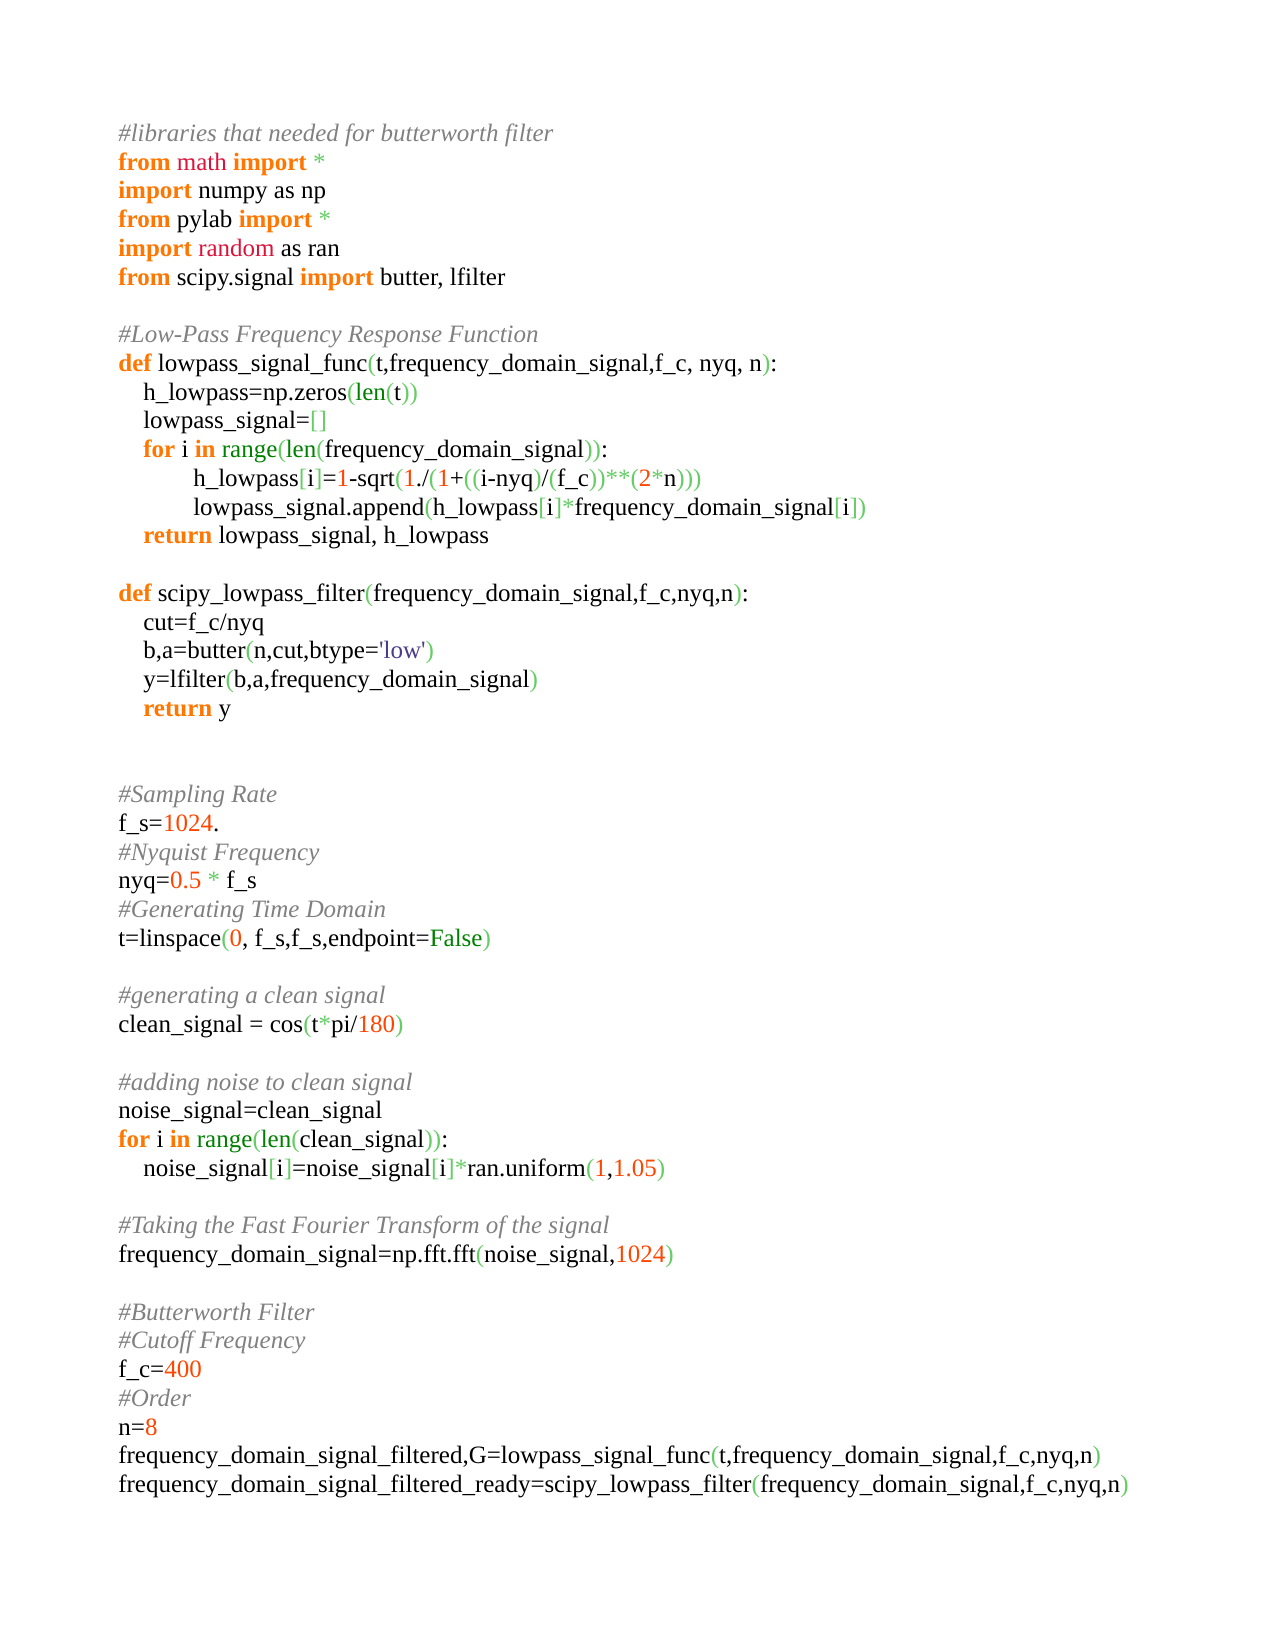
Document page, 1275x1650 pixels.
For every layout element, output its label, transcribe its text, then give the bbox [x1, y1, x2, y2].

text return lowpass_signal, h_lowpass [118, 521, 1157, 549]
text clean_signal = cos(t*pi/180) [118, 1009, 1157, 1038]
text import numpy as np [118, 176, 1157, 204]
text noise_signal=clean_signal [118, 1096, 1157, 1124]
text #Cutoff Frequency [118, 1326, 1157, 1354]
text from math import * [118, 147, 1157, 176]
text for i in range(len(frequency_domain_signal)): [118, 434, 1157, 463]
text nyq=0.5 * f_s [118, 866, 1157, 894]
text f_c=400 [118, 1354, 1157, 1383]
text #Order [118, 1383, 1157, 1412]
text from scipy.signal import butter, lfilter [118, 262, 1157, 291]
text from pylab import * [118, 204, 1157, 233]
text b,a=butter(n,cut,btype='low') [118, 636, 1157, 664]
text import random as ran [118, 233, 1157, 262]
text cut=f_c/nyq [118, 607, 1157, 636]
text #adding noise to clean signal [118, 1067, 1157, 1096]
text return y [118, 693, 1157, 722]
text y=lfilter(b,a,frequency_domain_signal) [118, 664, 1157, 693]
text t=linspace(0, f_s,f_s,endpoint=False) [118, 923, 1157, 952]
text n=8 [118, 1412, 1157, 1441]
text f_s=1024. [118, 808, 1157, 837]
text lowpass_signal=[] [118, 406, 1157, 434]
text #libraries that needed for butterworth filter [118, 118, 1157, 147]
text frequency_domain_signal=np.fft.fft(noise_signal,1024) [118, 1239, 1157, 1268]
text for i in range(len(clean_signal)): [118, 1124, 1157, 1153]
text frequency_domain_signal_filtered_ready=scipy_lowpass_filter(frequency_domain_signal,f_c,nyq,n) [118, 1469, 1157, 1498]
text noise_signal[i]=noise_signal[i]*ran.uniform(1,1.05) [118, 1153, 1157, 1182]
text #Butterworth Filter [118, 1297, 1157, 1326]
text #Generating Time Domain [118, 894, 1157, 923]
text def scipy_lowpass_filter(frequency_domain_signal,f_c,nyq,n): [118, 578, 1157, 607]
text #Sampling Rate [118, 779, 1157, 808]
text lowpass_signal.append(h_lowpass[i]*frequency_domain_signal[i]) [118, 492, 1157, 521]
text h_lowpass[i]=1-sqrt(1./(1+((i-nyq)/(f_c))**(2*n))) [118, 463, 1157, 492]
text h_lowpass=np.zeros(len(t)) [118, 377, 1157, 406]
text #Nyquist Frequency [118, 837, 1157, 866]
text #Taking the Fast Fourier Transform of the signal [118, 1211, 1157, 1239]
text #generating a clean signal [118, 981, 1157, 1009]
text def lowpass_signal_func(t,frequency_domain_signal,f_c, nyq, n): [118, 348, 1157, 377]
text frequency_domain_signal_filtered,G=lowpass_signal_func(t,frequency_domain_signal,f_c,nyq,n) [118, 1441, 1157, 1469]
text #Low-Pass Frequency Response Function [118, 319, 1157, 348]
